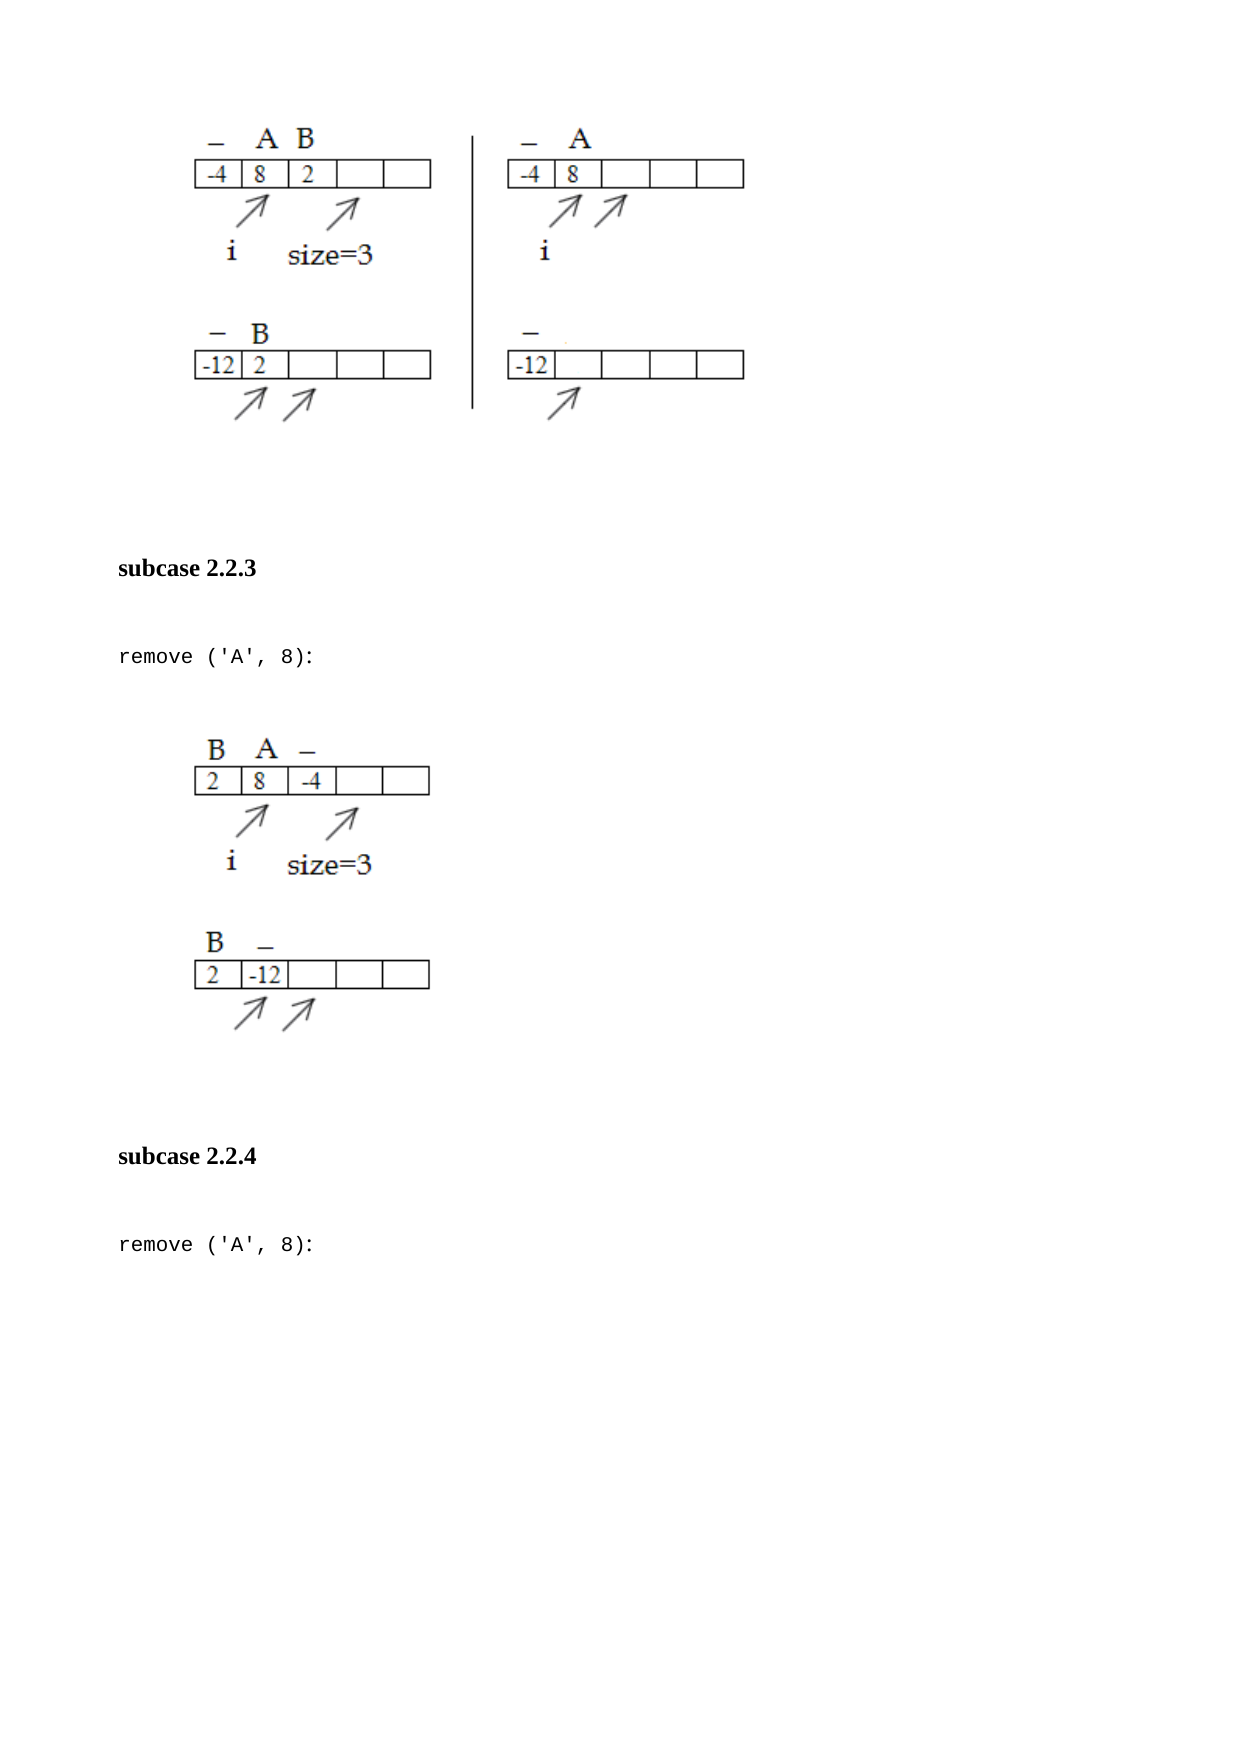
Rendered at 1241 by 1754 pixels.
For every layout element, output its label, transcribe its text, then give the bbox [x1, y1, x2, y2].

text remove ('A', 8): [118, 640, 1122, 669]
text subcase 2.2.3 [118, 553, 1122, 582]
picture [190, 119, 760, 493]
text remove ('A', 8): [118, 1228, 1122, 1257]
text subcase 2.2.4 [118, 1141, 1122, 1169]
picture [190, 729, 444, 1081]
